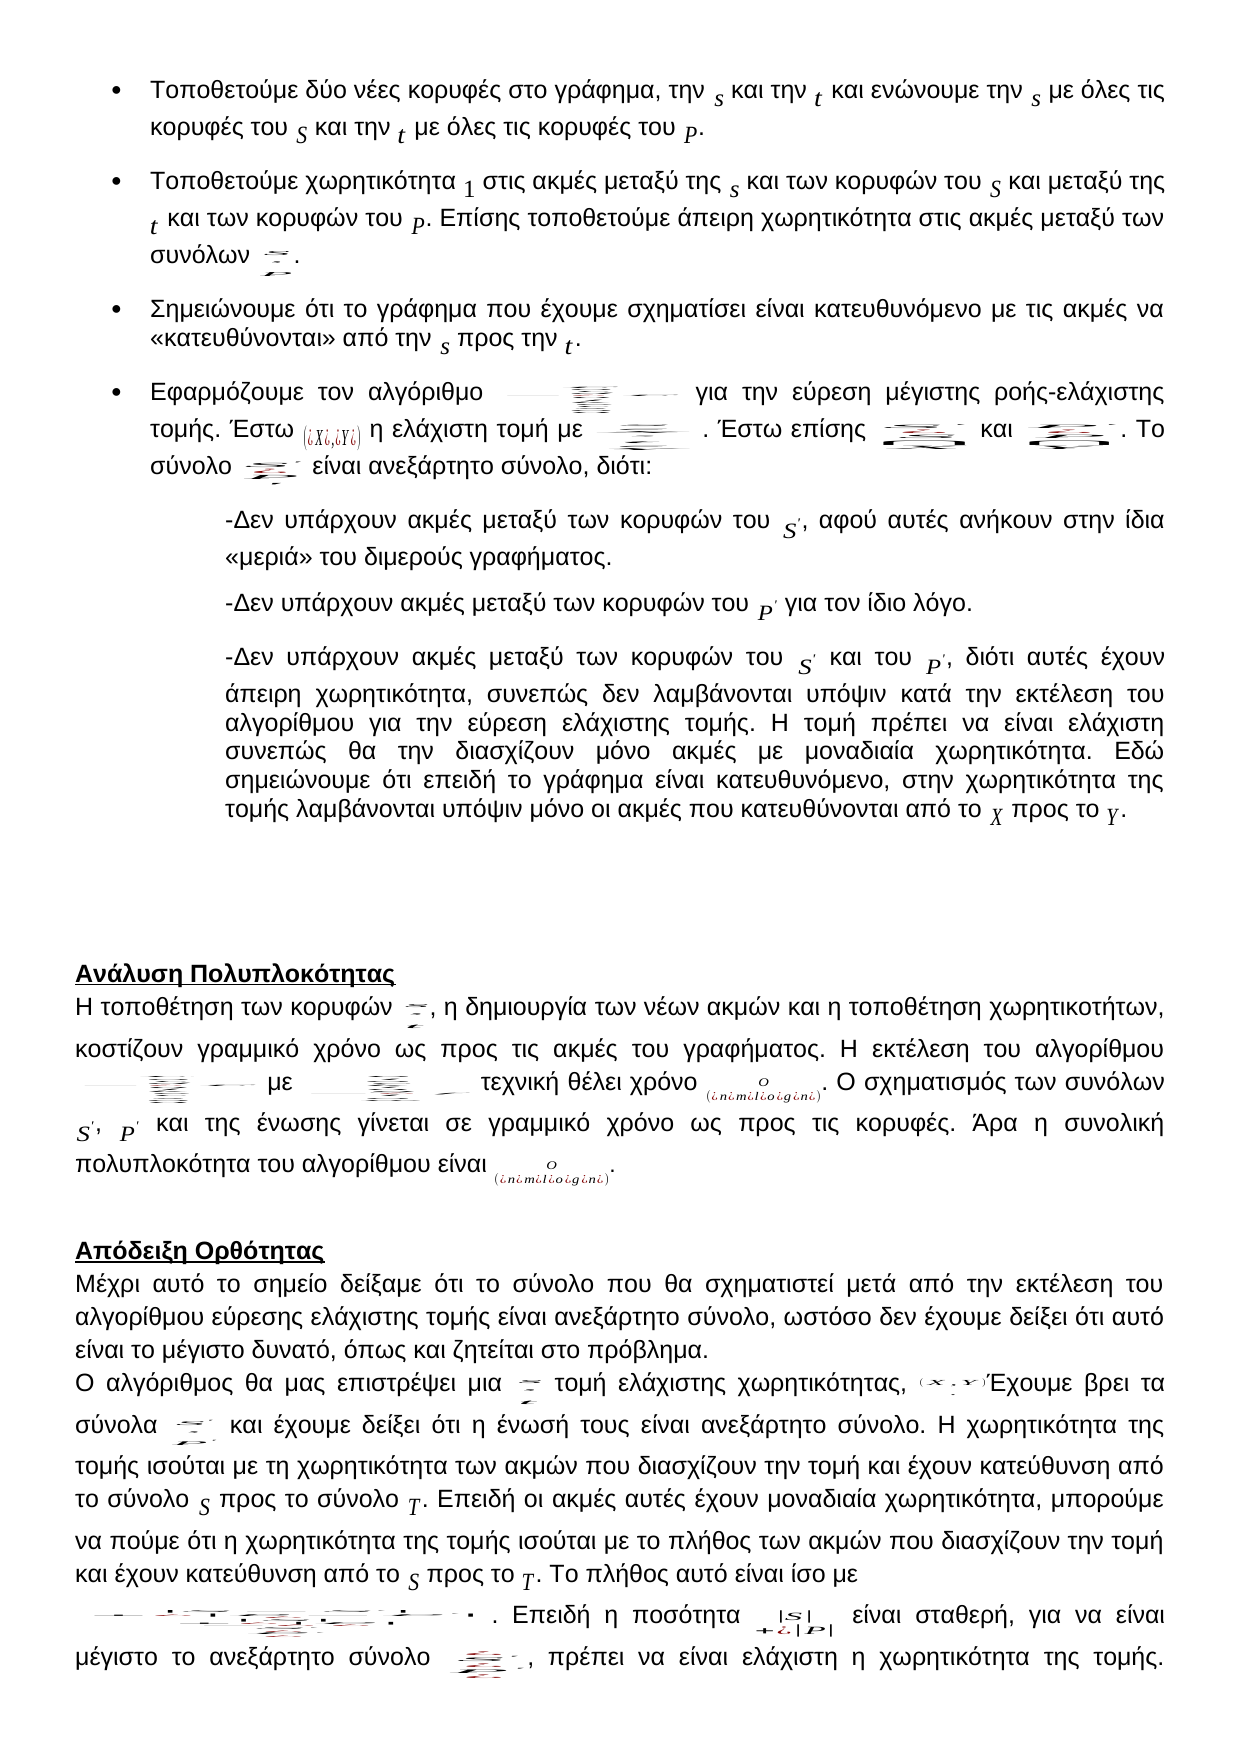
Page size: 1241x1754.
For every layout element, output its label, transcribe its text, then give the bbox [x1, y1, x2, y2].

text Ο αλγόριθμος θα μας επιστρέψει μια τομή ελάχιστης χωρητικότητας, Έχουμε βρει τα σύνολα και έχουμε δείξει ότι η ένωσή τους είναι ανεξάρτητο σύνολο. Η χωρητικότητα της τομής ισούται με τη χωρητικότητα των ακμών που διασχίζουν την τομή και έχουν κατεύθυνση από το σύνολο προς το σύνολο . Επειδή οι ακμές αυτές έχουν μοναδιαία χωρητικότητα, μπορούμε να πούμε ότι η χωρητικότητα της τομής ισούται με το πλήθος των ακμών που διασχίζουν την τομή και έχουν κατεύθυνση από το προς το . Το πλήθος αυτό είναι ίσο με [75, 1368, 1165, 1596]
text Η τοποθέτηση των κορυφών , η δημιουργία των νέων ακμών και η τοποθέτηση χωρητικοτήτων, κοστίζουν γραμμικό χρόνο ως προς τις ακμές του γραφήματος. Η εκτέλεση του αλγορίθμου με τεχνική θέλει χρόνο . Ο σχηματισμός των συνόλων , και της ένωσης γίνεται σε γραμμικό χρόνο ως προς τις κορυφές. Άρα η συνολική πολυπλοκότητα του αλγορίθμου είναι . [75, 992, 1165, 1187]
text -Δεν υπάρχουν ακμές μεταξύ των κορυφών του για τον ίδιο λόγο. [225, 588, 1165, 625]
text . Επειδή η ποσότητα είναι σταθερή, για να είναι μέγιστο το ανεξάρτητο σύνολο , πρέπει να είναι ελάχιστη η χωρητικότητα της τομής. Εφόσον έχουμε βρει μια ελάχιστη τομή με τον αλγόριθμο , συμπεραίνουμε ότι και το ανεξάρτητο σύνολο είναι μέγιστο, άρα ο αλγόριθμός μας είναι ορθός. [75, 1600, 1165, 1679]
text Απόδειξη Ορθότητας [75, 1236, 1165, 1265]
text -Δεν υπάρχουν ακμές μεταξύ των κορυφών του και του , διότι αυτές έχουν άπειρη χωρητικότητα, συνεπώς δεν λαμβάνονται υπόψιν κατά την εκτέλεση του αλγορίθμου για την εύρεση ελάχιστης τομής. Η τομή πρέπει να είναι ελάχιστη συνεπώς θα την διασχίζουν μόνο ακμές με μοναδιαία χωρητικότητα. Εδώ σημειώνουμε ότι επειδή το γράφημα είναι κατευθυνόμενο, στην χωρητικότητα της τομής λαμβάνονται υπόψιν μόνο οι ακμές που κατευθύνονται από το προς το . [225, 642, 1165, 831]
list Σημειώνουμε ότι το γράφημα που έχουμε σχηματίσει είναι κατευθυνόμενο με τις ακμές να «κατευθύνονται» από την προς την . [112, 294, 1165, 360]
text Μέχρι αυτό το σημείο δείξαμε ότι το σύνολο που θα σχηματιστεί μετά από την εκτέλεση του αλγορίθμου εύρεσης ελάχιστης τομής είναι ανεξάρτητο σύνολο, ωστόσο δεν έχουμε δείξει ότι αυτό είναι το μέγιστο δυνατό, όπως και ζητείται στο πρόβλημα. [75, 1269, 1165, 1364]
text -Δεν υπάρχουν ακμές μεταξύ των κορυφών του , αφού αυτές ανήκουν στην ίδια «μεριά» του διμερούς γραφήματος. [225, 505, 1165, 571]
text Ανάλυση Πολυπλοκότητας [75, 959, 1165, 988]
list Τοποθετούμε δύο νέες κορυφές στο γράφημα, την και την και ενώνουμε την με όλες τις κορυφές του και την με όλες τις κορυφές του . [112, 75, 1165, 149]
list Τοποθετούμε χωρητικότητα στις ακμές μεταξύ της και των κορυφών του και μεταξύ της και των κορυφών του . Επίσης τοποθετούμε άπειρη χωρητικότητα στις ακμές μεταξύ των συνόλων . [112, 166, 1165, 278]
list Εφαρμόζουμε τον αλγόριθμο για την εύρεση μέγιστης ροής-ελάχιστης τομής. Έστω η ελάχιστη τομή με . Έστω επίσης και . Το σύνολο είναι ανεξάρτητο σύνολο, διότι: [112, 377, 1165, 488]
